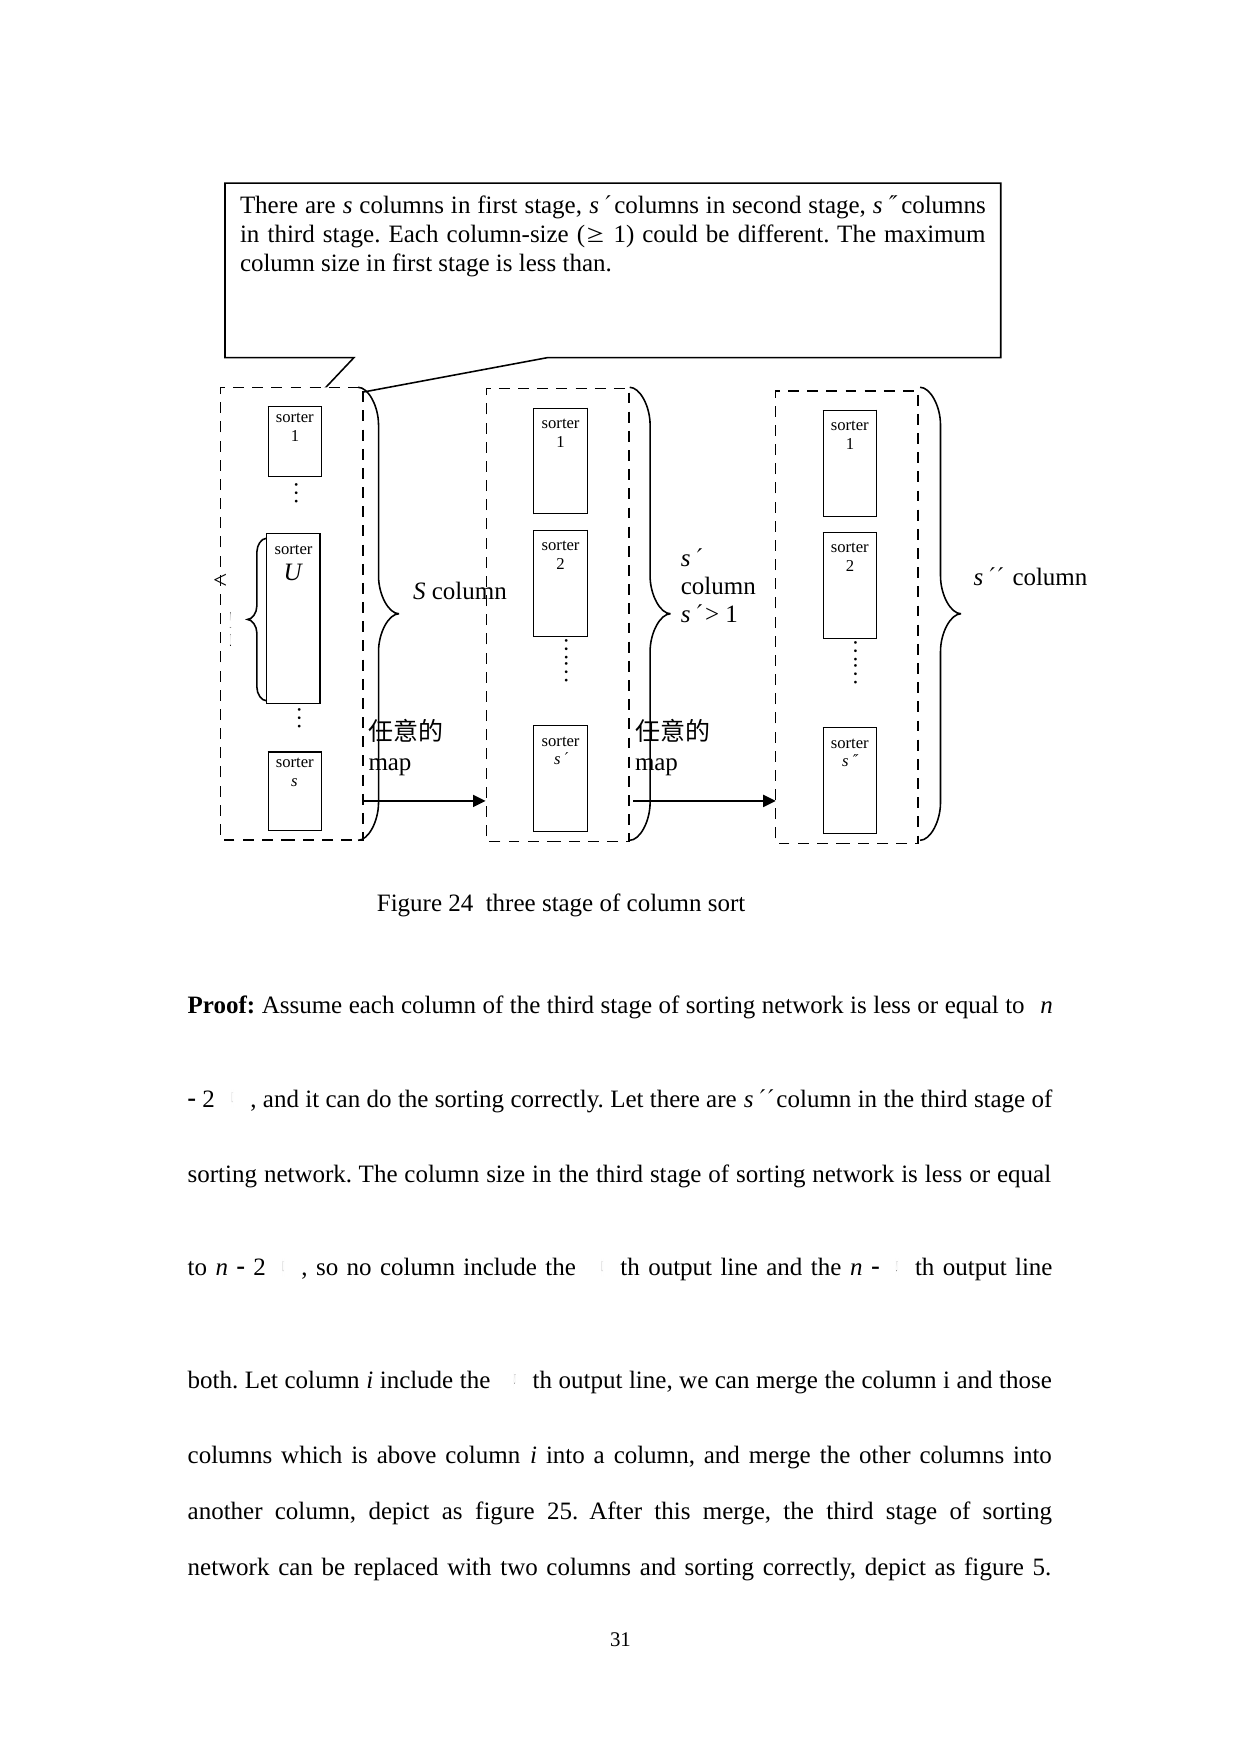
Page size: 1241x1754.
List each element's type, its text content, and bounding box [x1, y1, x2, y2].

text First stage [205, 808, 220, 836]
text S column [413, 577, 519, 604]
text s column [681, 544, 776, 600]
text sorter [536, 731, 585, 749]
text Proof: Assume each column of the third stage of sorting network is less or equal to n  2, and it can do the sorting correctly. Let there are s column in the third stage of sorting network. The column size in the third stage of sorting network is less or equal to n  2, so no column include the th output line and the n th output line both. Let column i include the th output line, we can merge the column i and those columns which is above column i into a column, and merge the other columns into another column, depict as figure 25. After this merge, the third stage of sorting network can be replaced with two columns and sorting correctly, depict as figure 5. [187, 986, 1053, 1586]
text 1 [536, 432, 585, 451]
text sorter [269, 539, 318, 558]
text Figure 24 three stage of column sort [377, 889, 823, 917]
text Third stage [767, 808, 775, 836]
text 任意的map [651, 712, 754, 776]
text 2 [825, 556, 874, 575]
text 任意的map [368, 712, 377, 776]
text < [213, 566, 250, 658]
text s [270, 771, 319, 790]
text sorter [536, 414, 585, 432]
text sorter [536, 536, 585, 554]
text sorter [825, 416, 874, 434]
text 任意的map [380, 712, 486, 776]
text sorter [825, 538, 874, 556]
text 1 [270, 426, 319, 444]
text 2 [536, 554, 585, 573]
text sorter [270, 753, 319, 771]
text s > 1 [681, 600, 776, 627]
text s [825, 752, 874, 770]
text 1 [825, 434, 874, 453]
text  [289, 483, 297, 505]
text 任意的map [635, 712, 649, 776]
text Second stage [630, 808, 645, 836]
text sorter [270, 408, 319, 426]
text sorter [825, 733, 874, 752]
text  [292, 708, 300, 731]
text s column [973, 563, 1118, 591]
text  [559, 639, 567, 684]
text Third stage [919, 808, 937, 836]
text s [536, 749, 585, 768]
text First stage [364, 808, 375, 836]
subtitle U [269, 558, 318, 586]
text  [848, 641, 856, 687]
text Second stage [475, 808, 486, 836]
